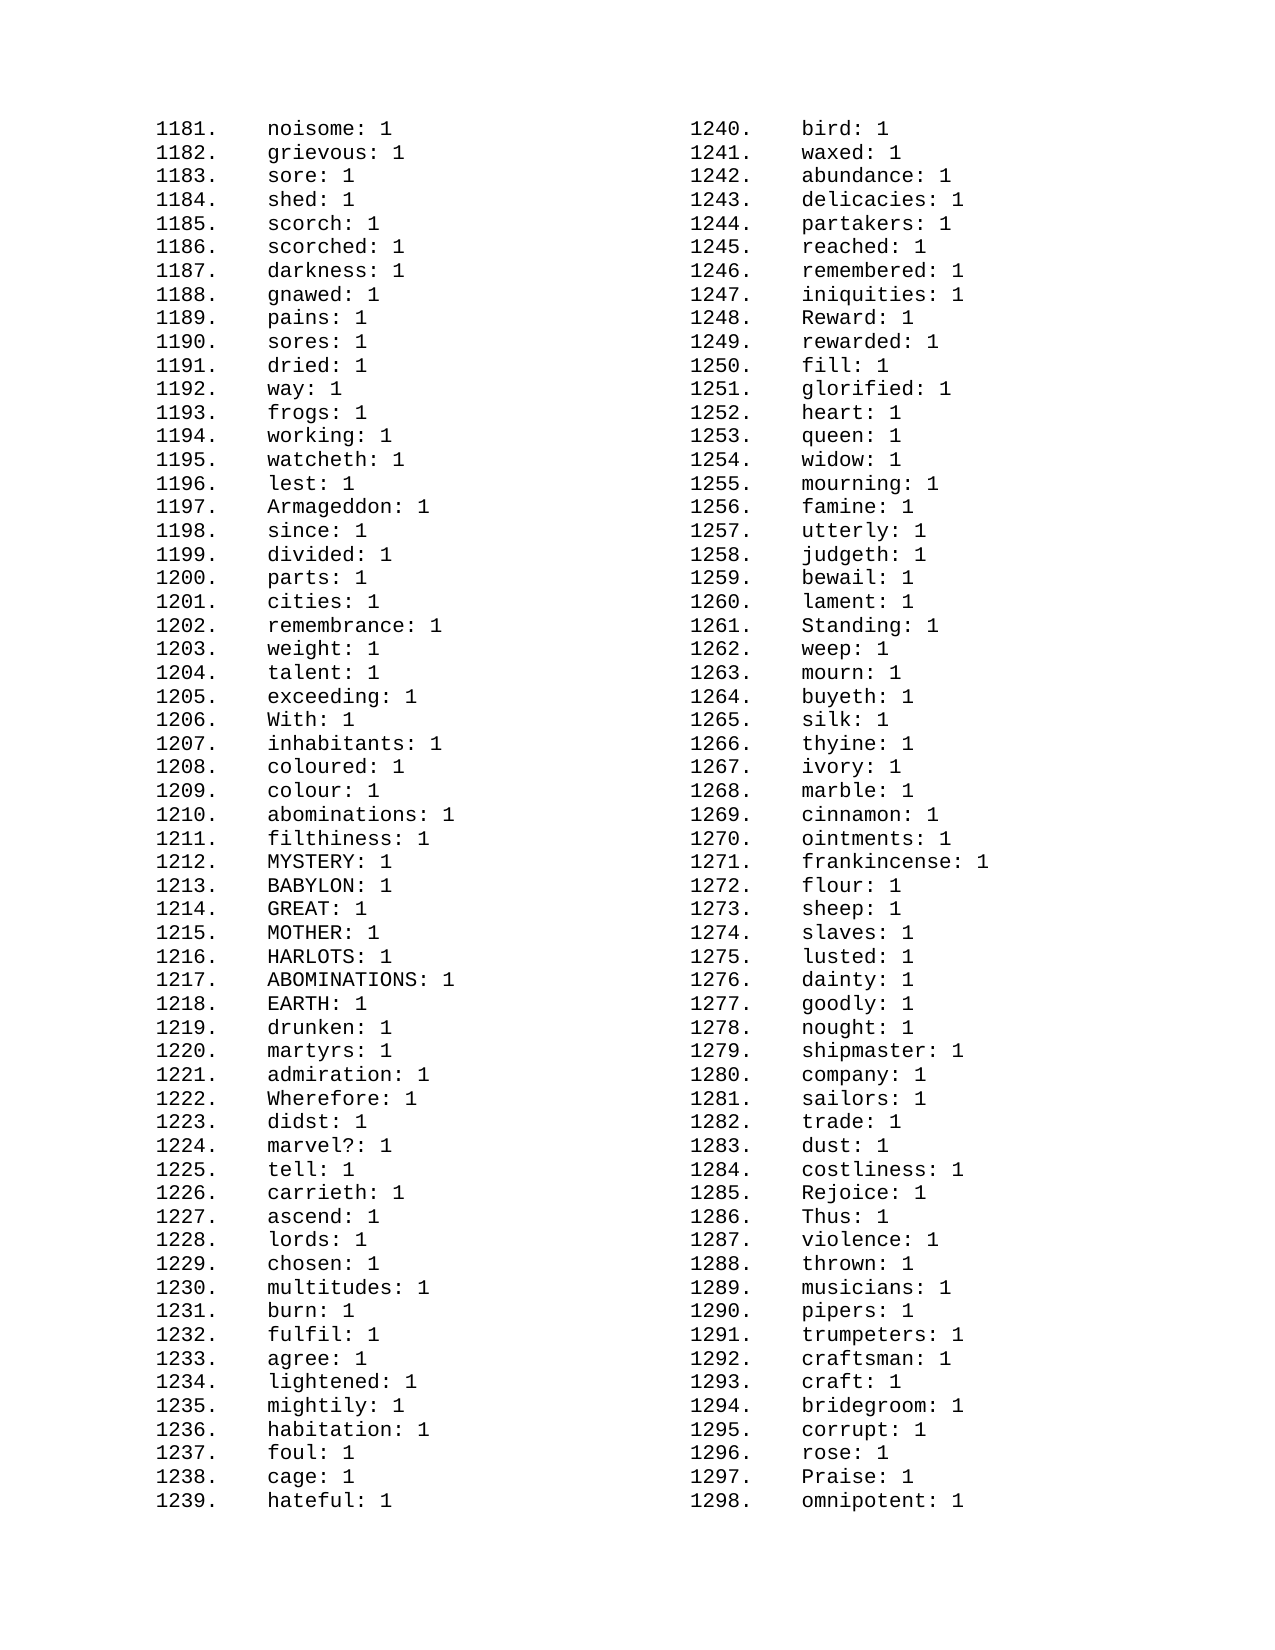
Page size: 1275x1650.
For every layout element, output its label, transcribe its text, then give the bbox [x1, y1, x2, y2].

list marvel?: 1 [156, 1135, 622, 1158]
list pains: 1 [156, 307, 622, 331]
list habitation: 1 [156, 1419, 622, 1442]
list hateful: 1 [156, 1489, 622, 1513]
list chosen: 1 [156, 1253, 622, 1277]
list waxed: 1 [690, 142, 1157, 165]
list lusted: 1 [690, 946, 1157, 969]
list didst: 1 [156, 1111, 622, 1135]
list Rejoice: 1 [690, 1182, 1157, 1206]
list company: 1 [690, 1064, 1157, 1088]
list weight: 1 [156, 638, 622, 662]
list admiration: 1 [156, 1064, 622, 1088]
list burn: 1 [156, 1300, 622, 1324]
list With: 1 [156, 709, 622, 733]
list bewail: 1 [690, 567, 1157, 591]
list BABYLON: 1 [156, 875, 622, 898]
list colour: 1 [156, 780, 622, 804]
list bridegroom: 1 [690, 1395, 1157, 1419]
list Wherefore: 1 [156, 1088, 622, 1111]
list utterly: 1 [690, 520, 1157, 544]
list shed: 1 [156, 189, 622, 213]
list pipers: 1 [690, 1300, 1157, 1324]
list drunken: 1 [156, 1017, 622, 1040]
list dried: 1 [156, 354, 622, 378]
list marble: 1 [690, 780, 1157, 804]
list since: 1 [156, 520, 622, 544]
list Praise: 1 [690, 1466, 1157, 1489]
list Thus: 1 [690, 1206, 1157, 1229]
list silk: 1 [690, 709, 1157, 733]
list queen: 1 [690, 426, 1157, 449]
list remembered: 1 [690, 260, 1157, 284]
list gnawed: 1 [156, 284, 622, 307]
list foul: 1 [156, 1442, 622, 1466]
list violence: 1 [690, 1229, 1157, 1253]
list ointments: 1 [690, 827, 1157, 851]
list buyeth: 1 [690, 686, 1157, 709]
list flour: 1 [690, 875, 1157, 898]
list partakers: 1 [690, 213, 1157, 236]
list dust: 1 [690, 1135, 1157, 1158]
list frogs: 1 [156, 402, 622, 426]
list bird: 1 [690, 118, 1157, 142]
list remembrance: 1 [156, 615, 622, 638]
list judgeth: 1 [690, 544, 1157, 567]
list rewarded: 1 [690, 331, 1157, 354]
list mourning: 1 [690, 473, 1157, 496]
list famine: 1 [690, 496, 1157, 520]
list nought: 1 [690, 1017, 1157, 1040]
list musicians: 1 [690, 1277, 1157, 1300]
list lament: 1 [690, 591, 1157, 615]
list slaves: 1 [690, 922, 1157, 946]
list cage: 1 [156, 1466, 622, 1489]
list rose: 1 [690, 1442, 1157, 1466]
list abundance: 1 [690, 165, 1157, 189]
list shipmaster: 1 [690, 1040, 1157, 1064]
list MOTHER: 1 [156, 922, 622, 946]
list sheep: 1 [690, 898, 1157, 922]
list fulfil: 1 [156, 1324, 622, 1348]
list cinnamon: 1 [690, 804, 1157, 827]
list mightily: 1 [156, 1395, 622, 1419]
list way: 1 [156, 378, 622, 402]
list carrieth: 1 [156, 1182, 622, 1206]
list MYSTERY: 1 [156, 851, 622, 875]
list fill: 1 [690, 354, 1157, 378]
list lightened: 1 [156, 1371, 622, 1395]
list trumpeters: 1 [690, 1324, 1157, 1348]
list lords: 1 [156, 1229, 622, 1253]
list darkness: 1 [156, 260, 622, 284]
list goodly: 1 [690, 993, 1157, 1017]
list scorch: 1 [156, 213, 622, 236]
list inhabitants: 1 [156, 733, 622, 757]
list trade: 1 [690, 1111, 1157, 1135]
list dainty: 1 [690, 969, 1157, 993]
list Reward: 1 [690, 307, 1157, 331]
list noisome: 1 [156, 118, 622, 142]
list thyine: 1 [690, 733, 1157, 757]
list GREAT: 1 [156, 898, 622, 922]
list working: 1 [156, 426, 622, 449]
list corrupt: 1 [690, 1419, 1157, 1442]
list heart: 1 [690, 402, 1157, 426]
list agree: 1 [156, 1348, 622, 1371]
list glorified: 1 [690, 378, 1157, 402]
list cities: 1 [156, 591, 622, 615]
list parts: 1 [156, 567, 622, 591]
list martyrs: 1 [156, 1040, 622, 1064]
list ascend: 1 [156, 1206, 622, 1229]
list HARLOTS: 1 [156, 946, 622, 969]
list talent: 1 [156, 662, 622, 686]
list tell: 1 [156, 1158, 622, 1182]
list Standing: 1 [690, 615, 1157, 638]
list craftsman: 1 [690, 1348, 1157, 1371]
list coloured: 1 [156, 757, 622, 780]
list watcheth: 1 [156, 449, 622, 473]
list ivory: 1 [690, 757, 1157, 780]
list scorched: 1 [156, 236, 622, 260]
list iniquities: 1 [690, 284, 1157, 307]
list lest: 1 [156, 473, 622, 496]
list mourn: 1 [690, 662, 1157, 686]
list ABOMINATIONS: 1 [156, 969, 622, 993]
list weep: 1 [690, 638, 1157, 662]
list craft: 1 [690, 1371, 1157, 1395]
list filthiness: 1 [156, 827, 622, 851]
list frankincense: 1 [690, 851, 1157, 875]
list grievous: 1 [156, 142, 622, 165]
list multitudes: 1 [156, 1277, 622, 1300]
list delicacies: 1 [690, 189, 1157, 213]
list sailors: 1 [690, 1088, 1157, 1111]
list exceeding: 1 [156, 686, 622, 709]
list Armageddon: 1 [156, 496, 622, 520]
list reached: 1 [690, 236, 1157, 260]
list divided: 1 [156, 544, 622, 567]
list sore: 1 [156, 165, 622, 189]
list widow: 1 [690, 449, 1157, 473]
list sores: 1 [156, 331, 622, 354]
list abominations: 1 [156, 804, 622, 827]
list thrown: 1 [690, 1253, 1157, 1277]
list omnipotent: 1 [690, 1489, 1157, 1513]
list EARTH: 1 [156, 993, 622, 1017]
list costliness: 1 [690, 1158, 1157, 1182]
